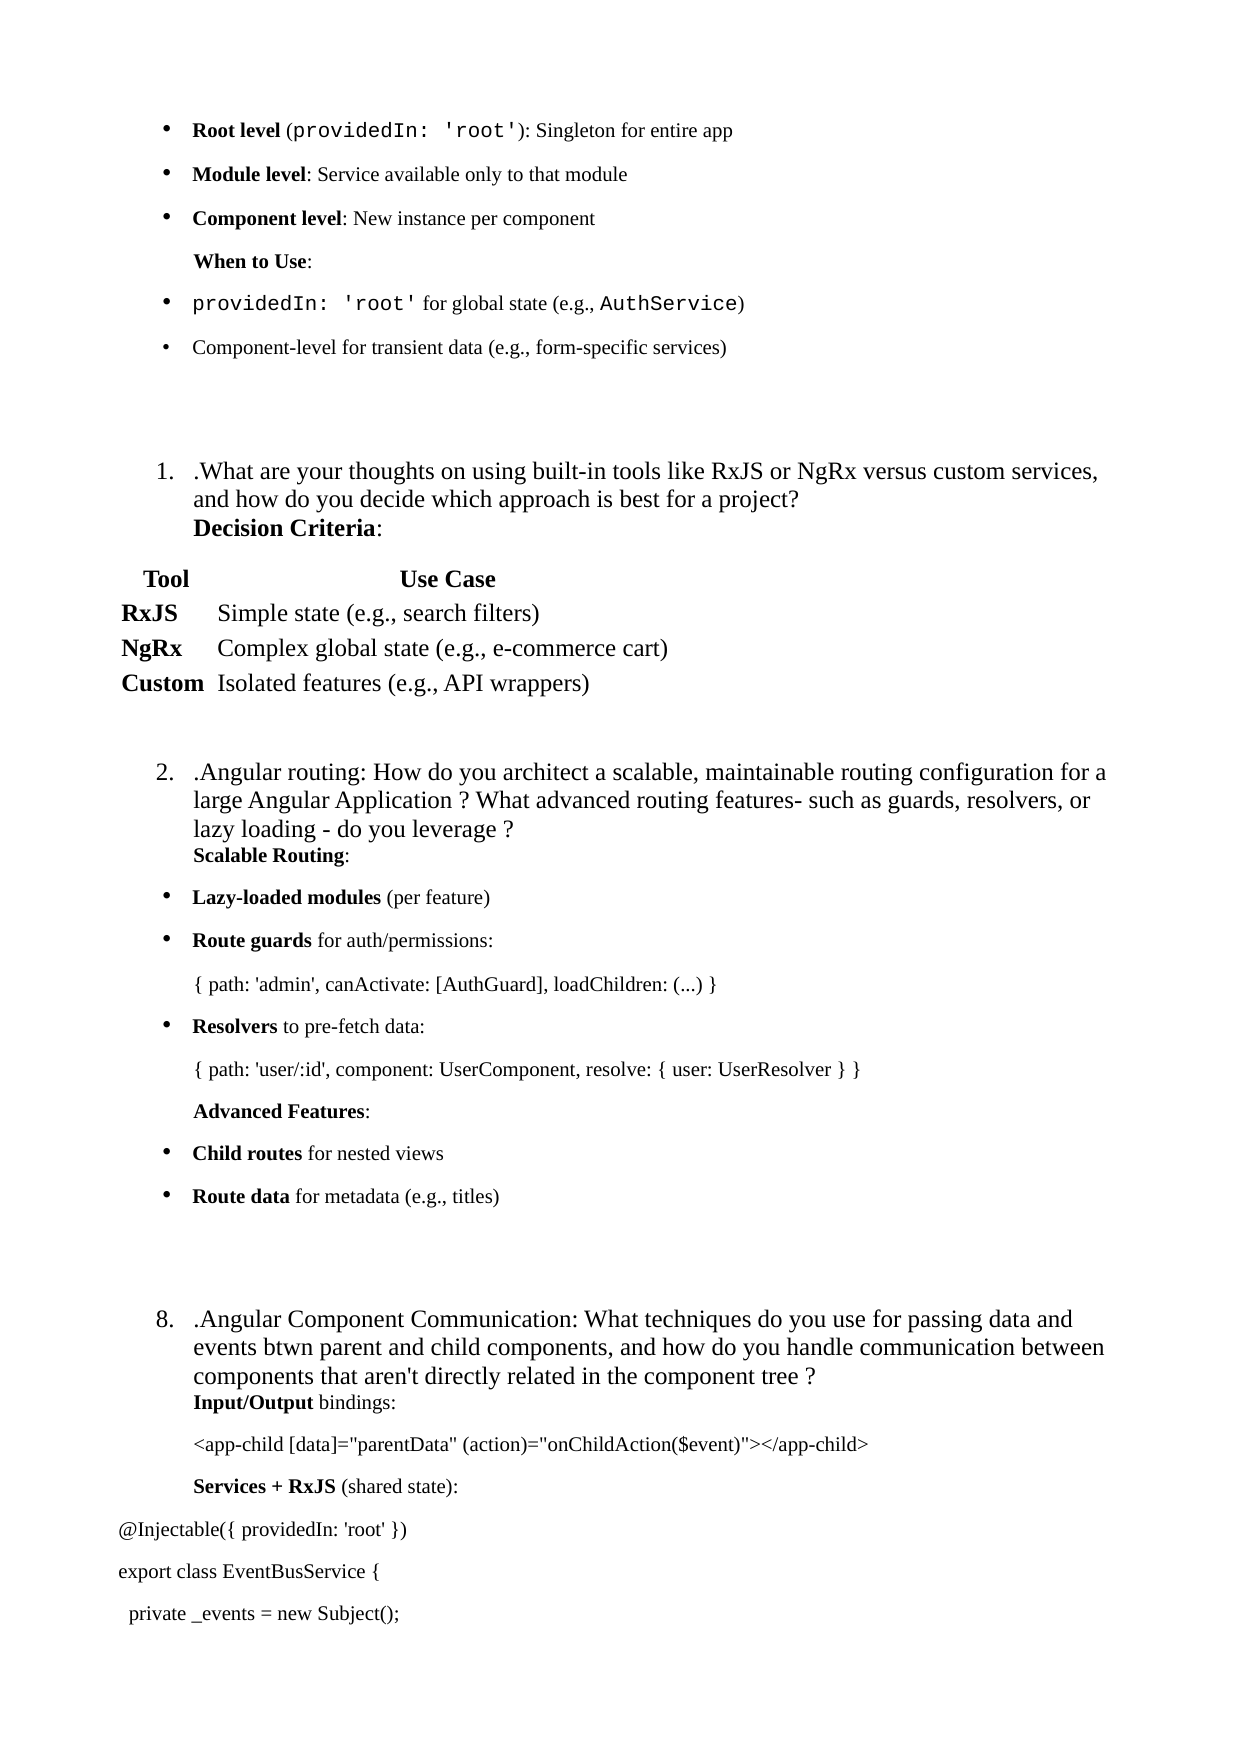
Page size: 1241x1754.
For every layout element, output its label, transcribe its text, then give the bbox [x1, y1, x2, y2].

list Component level: New instance per component [162, 205, 1122, 230]
list Child routes for nested views [162, 1141, 1122, 1166]
table_cell Custom [118, 665, 214, 699]
table_cell RxJS [118, 596, 214, 630]
list Component-level for transient data (e.g., form-specific services) [162, 335, 1122, 359]
list { path: 'user/:id', component: UserComponent, resolve: { user: UserResolver } } [156, 1057, 1122, 1081]
text export class EventBusService { [118, 1559, 1122, 1583]
list Route data for metadata (e.g., titles) [162, 1184, 1122, 1209]
table_header Use Case [214, 561, 681, 596]
list Services + RxJS (shared state): [156, 1474, 1122, 1498]
list Lazy-loaded modules (per feature) [162, 885, 1122, 910]
list Input/Output bindings: [156, 1390, 1122, 1414]
list .What are your thoughts on using built-in tools like RxJS or NgRx versus custom services, and how do you decide which approach is best for a project? [156, 456, 1122, 513]
table_cell NgRx [118, 630, 214, 665]
list Decision Criteria: [156, 513, 1122, 542]
table_header Tool [118, 561, 214, 596]
table_cell Isolated features (e.g., API wrappers) [214, 665, 681, 699]
list .Angular routing: How do you architect a scalable, maintainable routing configuration for a large Angular Application ? What advanced routing features- such as guards, resolvers, or lazy loading - do you leverage ? [156, 757, 1122, 843]
table_cell Complex global state (e.g., e-commerce cart) [214, 630, 681, 665]
list Advanced Features: [156, 1099, 1122, 1123]
list providedIn: 'root' for global state (e.g., AuthService) [162, 291, 1122, 316]
table_cell Simple state (e.g., search filters) [214, 596, 681, 630]
list { path: 'admin', canActivate: [AuthGuard], loadChildren: (...) } [156, 971, 1122, 996]
list Resolvers to pre-fetch data: [162, 1014, 1122, 1038]
list Scalable Routing: [156, 843, 1122, 867]
list Root level (providedIn: 'root'): Singleton for entire app [162, 118, 1122, 144]
list Module level: Service available only to that module [162, 162, 1122, 187]
list When to Use: [156, 248, 1122, 273]
text private _events = new Subject(); [118, 1601, 1122, 1625]
list <app-child [data]="parentData" (action)="onChildAction($event)"></app-child> [156, 1432, 1122, 1456]
list Route guards for auth/permissions: [162, 928, 1122, 953]
list .Angular Component Communication: What techniques do you use for passing data and events btwn parent and child components, and how do you handle communication between components that aren't directly related in the component tree ? [156, 1304, 1122, 1390]
text @Injectable({ providedIn: 'root' }) [118, 1517, 1122, 1541]
